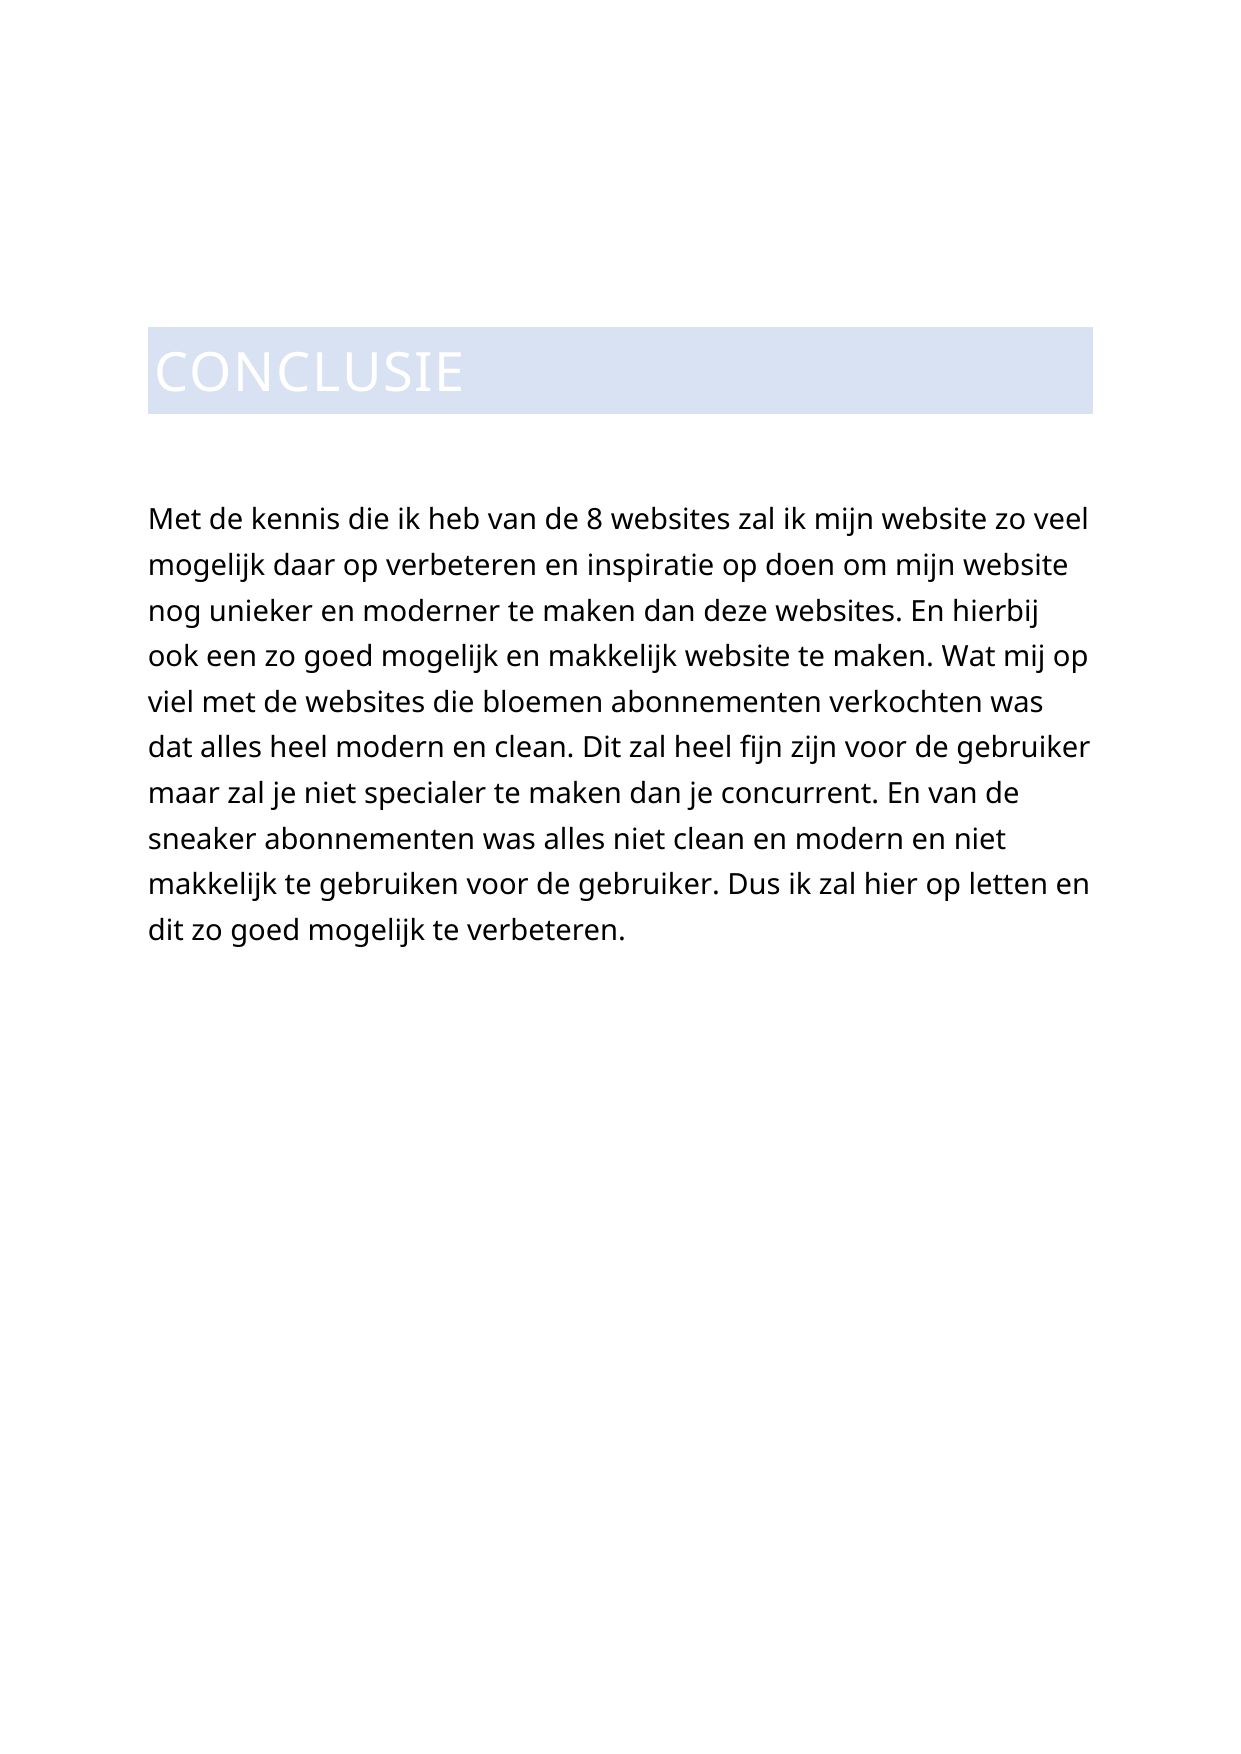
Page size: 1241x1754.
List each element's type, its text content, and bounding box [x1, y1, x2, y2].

subtitle Conclusie [154, 334, 1086, 407]
text Met de kennis die ik heb van de 8 websites zal ik mijn website zo veel mogelijk daar op verbeteren en inspiratie op doen om mijn website nog unieker en moderner te maken dan deze websites. En hierbij ook een zo goed mogelijk en makkelijk website te maken. Wat mij op viel met de websites die bloemen abonnementen verkochten was dat alles heel modern en clean. Dit zal heel fijn zijn voor de gebruiker maar zal je niet specialer te maken dan je concurrent. En van de sneaker abonnementen was alles niet clean en modern en niet makkelijk te gebruiken voor de gebruiker. Dus ik zal hier op letten en dit zo goed mogelijk te verbeteren. [148, 499, 1093, 949]
